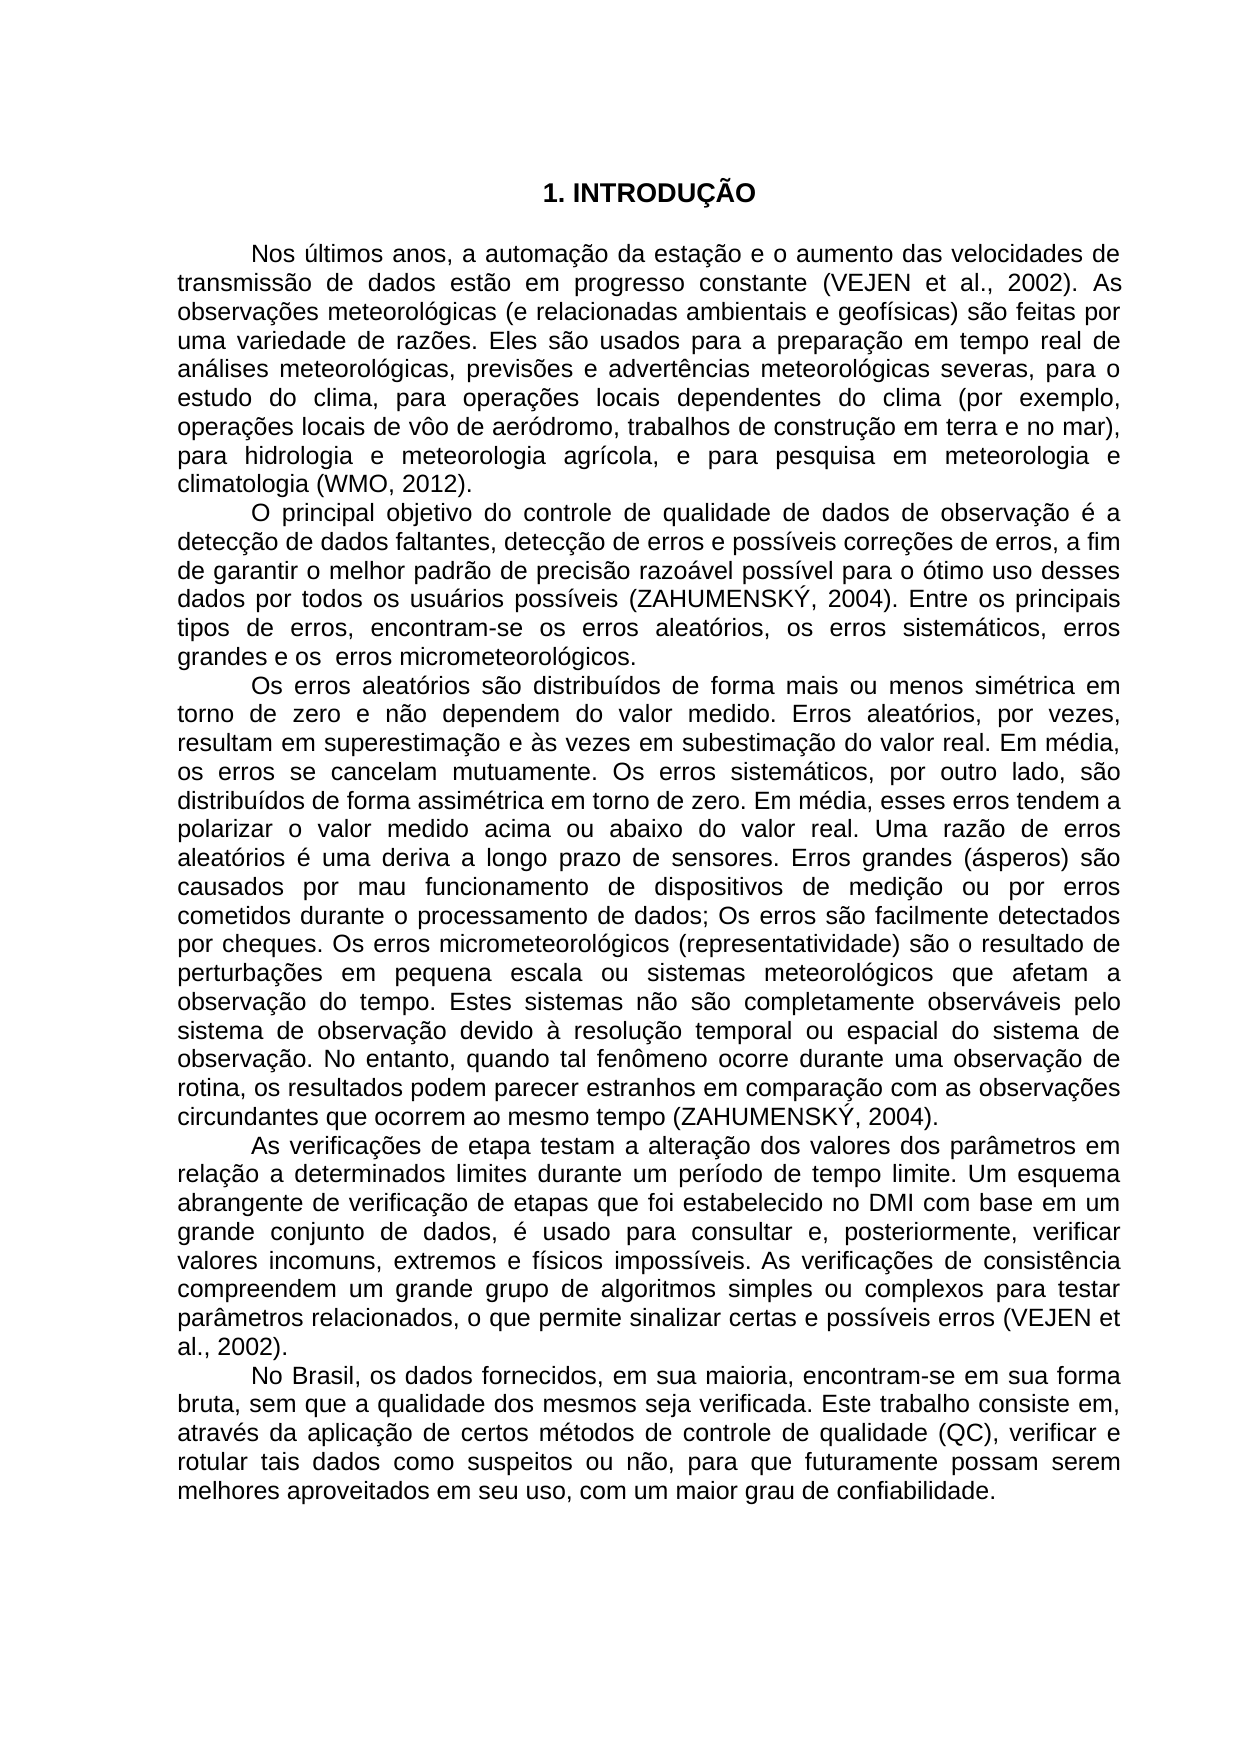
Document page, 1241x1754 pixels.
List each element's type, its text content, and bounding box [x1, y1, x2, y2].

text No Brasil, os dados fornecidos, em sua maioria, encontram-se em sua forma bruta, sem que a qualidade dos mesmos seja verificada. Este trabalho consiste em, através da aplicação de certos métodos de controle de qualidade (QC), verificar e rotular tais dados como suspeitos ou não, para que futuramente possam serem melhores aproveitados em seu uso, com um maior grau de confiabilidade. [177, 1361, 1122, 1504]
text 1. INTRODUÇÃO [177, 177, 1122, 208]
text Os erros aleatórios são distribuídos de forma mais ou menos simétrica em torno de zero e não dependem do valor medido. Erros aleatórios, por vezes, resultam em superestimação e às vezes em subestimação do valor real. Em média, os erros se cancelam mutuamente. Os erros sistemáticos, por outro lado, são distribuídos de forma assimétrica em torno de zero. Em média, esses erros tendem a polarizar o valor medido acima ou abaixo do valor real. Uma razão de erros aleatórios é uma deriva a longo prazo de sensores. Erros grandes (ásperos) são causados por mau funcionamento de dispositivos de medição ou por erros cometidos durante o processamento de dados; Os erros são facilmente detectados por cheques. Os erros micrometeorológicos (representatividade) são o resultado de perturbações em pequena escala ou sistemas meteorológicos que afetam a observação do tempo. Estes sistemas não são completamente observáveis pelo sistema de observação devido à resolução temporal ou espacial do sistema de observação. No entanto, quando tal fenômeno ocorre durante uma observação de rotina, os resultados podem parecer estranhos em comparação com as observações circundantes que ocorrem ao mesmo tempo (ZAHUMENSKÝ, 2004). [177, 671, 1122, 1131]
text Nos últimos anos, a automação da estação e o aumento das velocidades de transmissão de dados estão em progresso constante (VEJEN et al., 2002). As observações meteorológicas (e relacionadas ambientais e geofísicas) são feitas por uma variedade de razões. Eles são usados para a preparação em tempo real de análises meteorológicas, previsões e advertências meteorológicas severas, para o estudo do clima, para operações locais dependentes do clima (por exemplo, operações locais de vôo de aeródromo, trabalhos de construção em terra e no mar), para hidrologia e meteorologia agrícola, e para pesquisa em meteorologia e climatologia (WMO, 2012). [177, 239, 1122, 498]
text As verificações de etapa testam a alteração dos valores dos parâmetros em relação a determinados limites durante um período de tempo limite. Um esquema abrangente de verificação de etapas que foi estabelecido no DMI com base em um grande conjunto de dados, é usado para consultar e, posteriormente, verificar valores incomuns, extremos e físicos impossíveis. As verificações de consistência compreendem um grande grupo de algoritmos simples ou complexos para testar parâmetros relacionados, o que permite sinalizar certas e possíveis erros (VEJEN et al., 2002). [177, 1131, 1122, 1361]
text O principal objetivo do controle de qualidade de dados de observação é a detecção de dados faltantes, detecção de erros e possíveis correções de erros, a fim de garantir o melhor padrão de precisão razoável possível para o ótimo uso desses dados por todos os usuários possíveis (ZAHUMENSKÝ, 2004). Entre os principais tipos de erros, encontram-se os erros aleatórios, os erros sistemáticos, erros grandes e os erros micrometeorológicos. [177, 498, 1122, 671]
